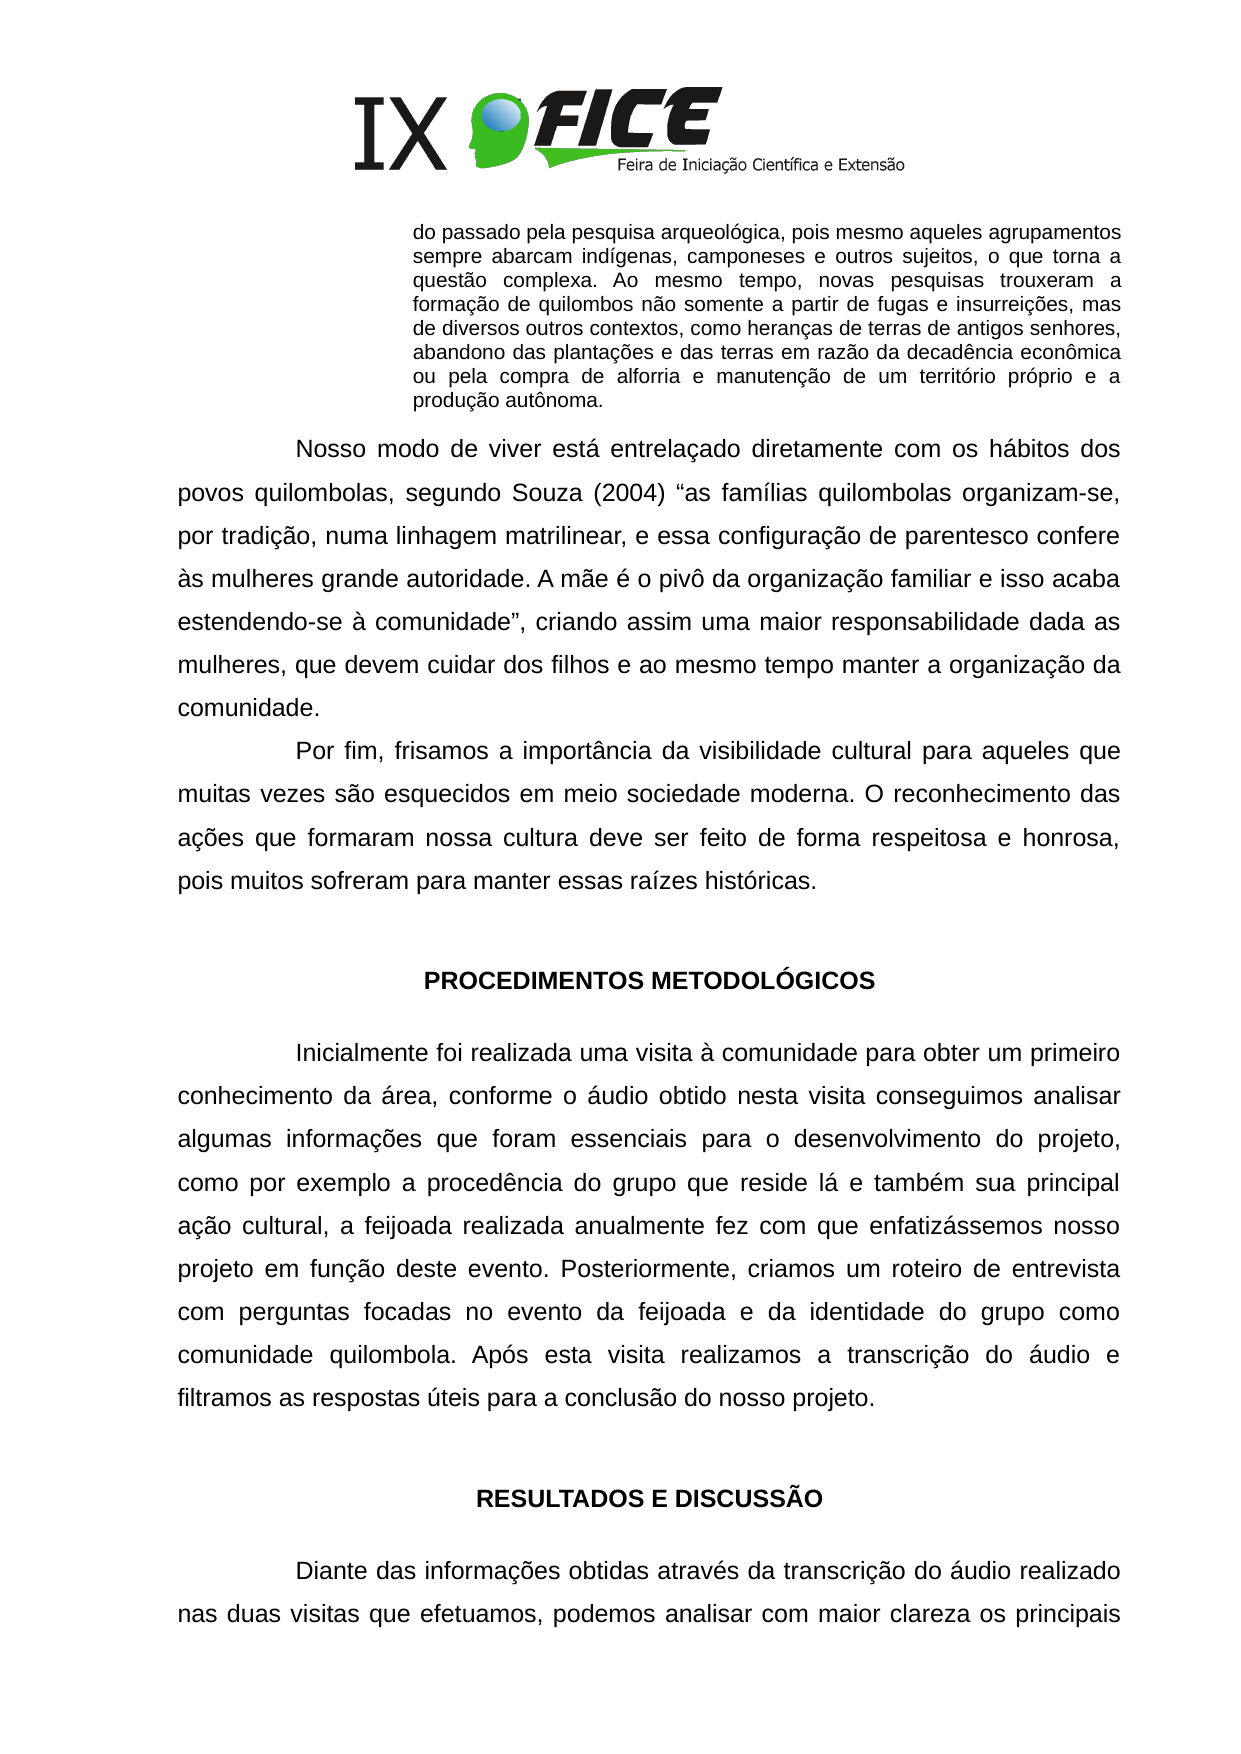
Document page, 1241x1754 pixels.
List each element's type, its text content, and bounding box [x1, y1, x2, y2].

text Inicialmente foi realizada uma visita à comunidade para obter um primeiro conhecimento da área, conforme o áudio obtido nesta visita conseguimos analisar algumas informações que foram essenciais para o desenvolvimento do projeto, como por exemplo a procedência do grupo que reside lá e também sua principal ação cultural, a feijoada realizada anualmente fez com que enfatizássemos nosso projeto em função deste evento. Posteriormente, criamos um roteiro de entrevista com perguntas focadas no evento da feijoada e da identidade do grupo como comunidade quilombola. Após esta visita realizamos a transcrição do áudio e filtramos as respostas úteis para a conclusão do nosso projeto. [177, 1038, 1122, 1412]
text Diante das informações obtidas através da transcrição do áudio realizado nas duas visitas que efetuamos, podemos analisar com maior clareza os principais [177, 1556, 1122, 1628]
text do passado pela pesquisa arqueológica, pois mesmo aqueles agrupamentos sempre abarcam indígenas, camponeses e outros sujeitos, o que torna a questão complexa. Ao mesmo tempo, novas pesquisas trouxeram a formação de quilombos não somente a partir de fugas e insurreições, mas de diversos outros contextos, como heranças de terras de antigos senhores, abandono das plantações e das terras em razão da decadência econômica ou pela compra de alforria e manutenção de um território próprio e a produção autônoma. [413, 220, 1122, 412]
picture [350, 70, 949, 195]
text RESULTADOS E DISCUSSÃO [177, 1484, 1122, 1513]
text Por fim, frisamos a importância da visibilidade cultural para aqueles que muitas vezes são esquecidos em meio sociedade moderna. O reconhecimento das ações que formaram nossa cultura deve ser feito de forma respeitosa e honrosa, pois muitos sofreram para manter essas raízes históricas. [177, 736, 1122, 894]
text Nosso modo de viver está entrelaçado diretamente com os hábitos dos povos quilombolas, segundo Souza (2004) “as famílias quilombolas organizam-se, por tradição, numa linhagem matrilinear, e essa configuração de parentesco confere às mulheres grande autoridade. A mãe é o pivô da organização familiar e isso acaba estendendo-se à comunidade”, criando assim uma maior responsabilidade dada as mulheres, que devem cuidar dos filhos e ao mesmo tempo manter a organização da comunidade. [177, 434, 1122, 722]
text PROCEDIMENTOS METODOLÓGICOS [177, 966, 1122, 995]
